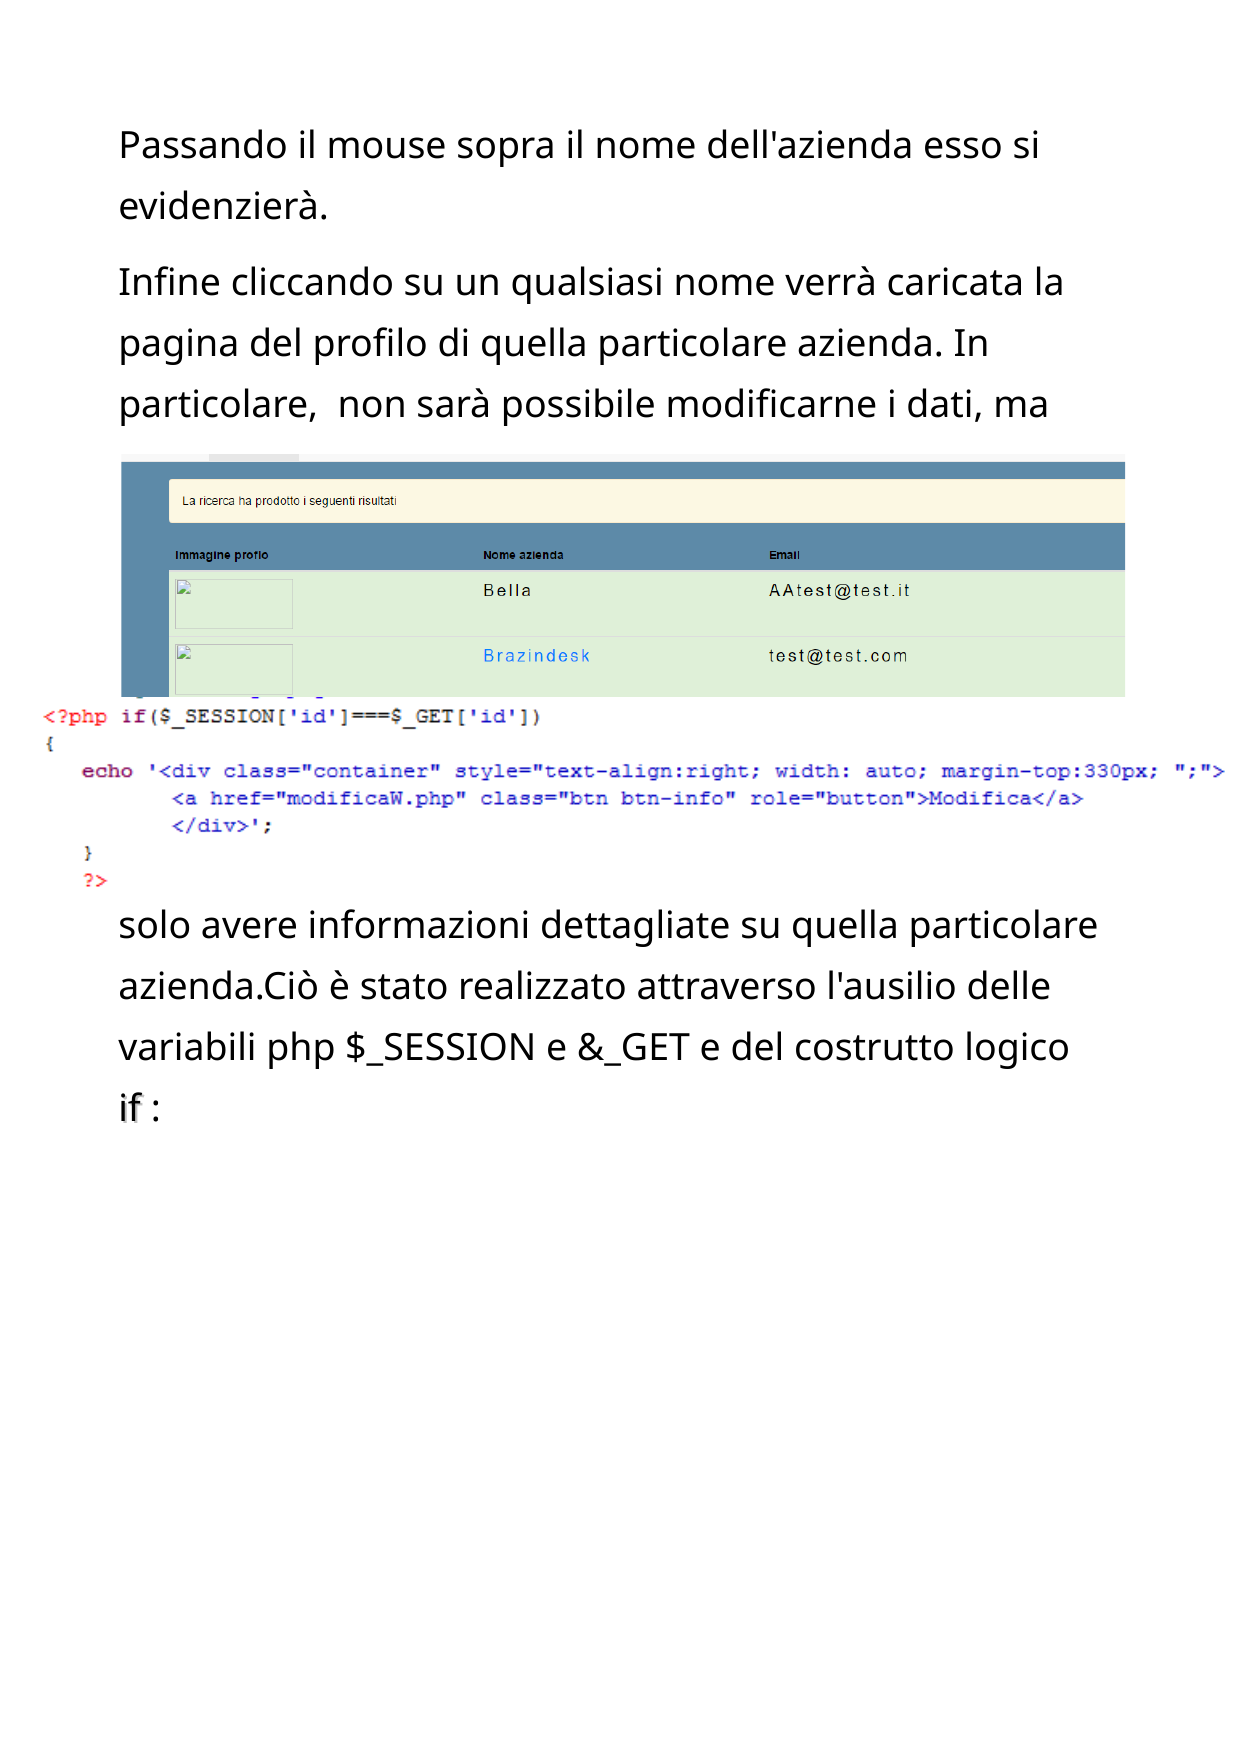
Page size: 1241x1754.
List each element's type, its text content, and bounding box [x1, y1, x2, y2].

picture [34, 454, 1241, 898]
text solo avere informazioni dettagliate su quella particolare azienda.Ciò è stato realizzato attraverso l'ausilio delle variabili php $_SESSION e &_GET e del costrutto logico if : [118, 898, 1122, 1133]
text Infine cliccando su un qualsiasi nome verrà caricata la pagina del profilo di quella particolare azienda. In particolare, non sarà possibile modificarne i dati, ma [118, 255, 1122, 697]
text Passando il mouse sopra il nome dell'azienda esso si evidenzierà. [118, 118, 1122, 230]
